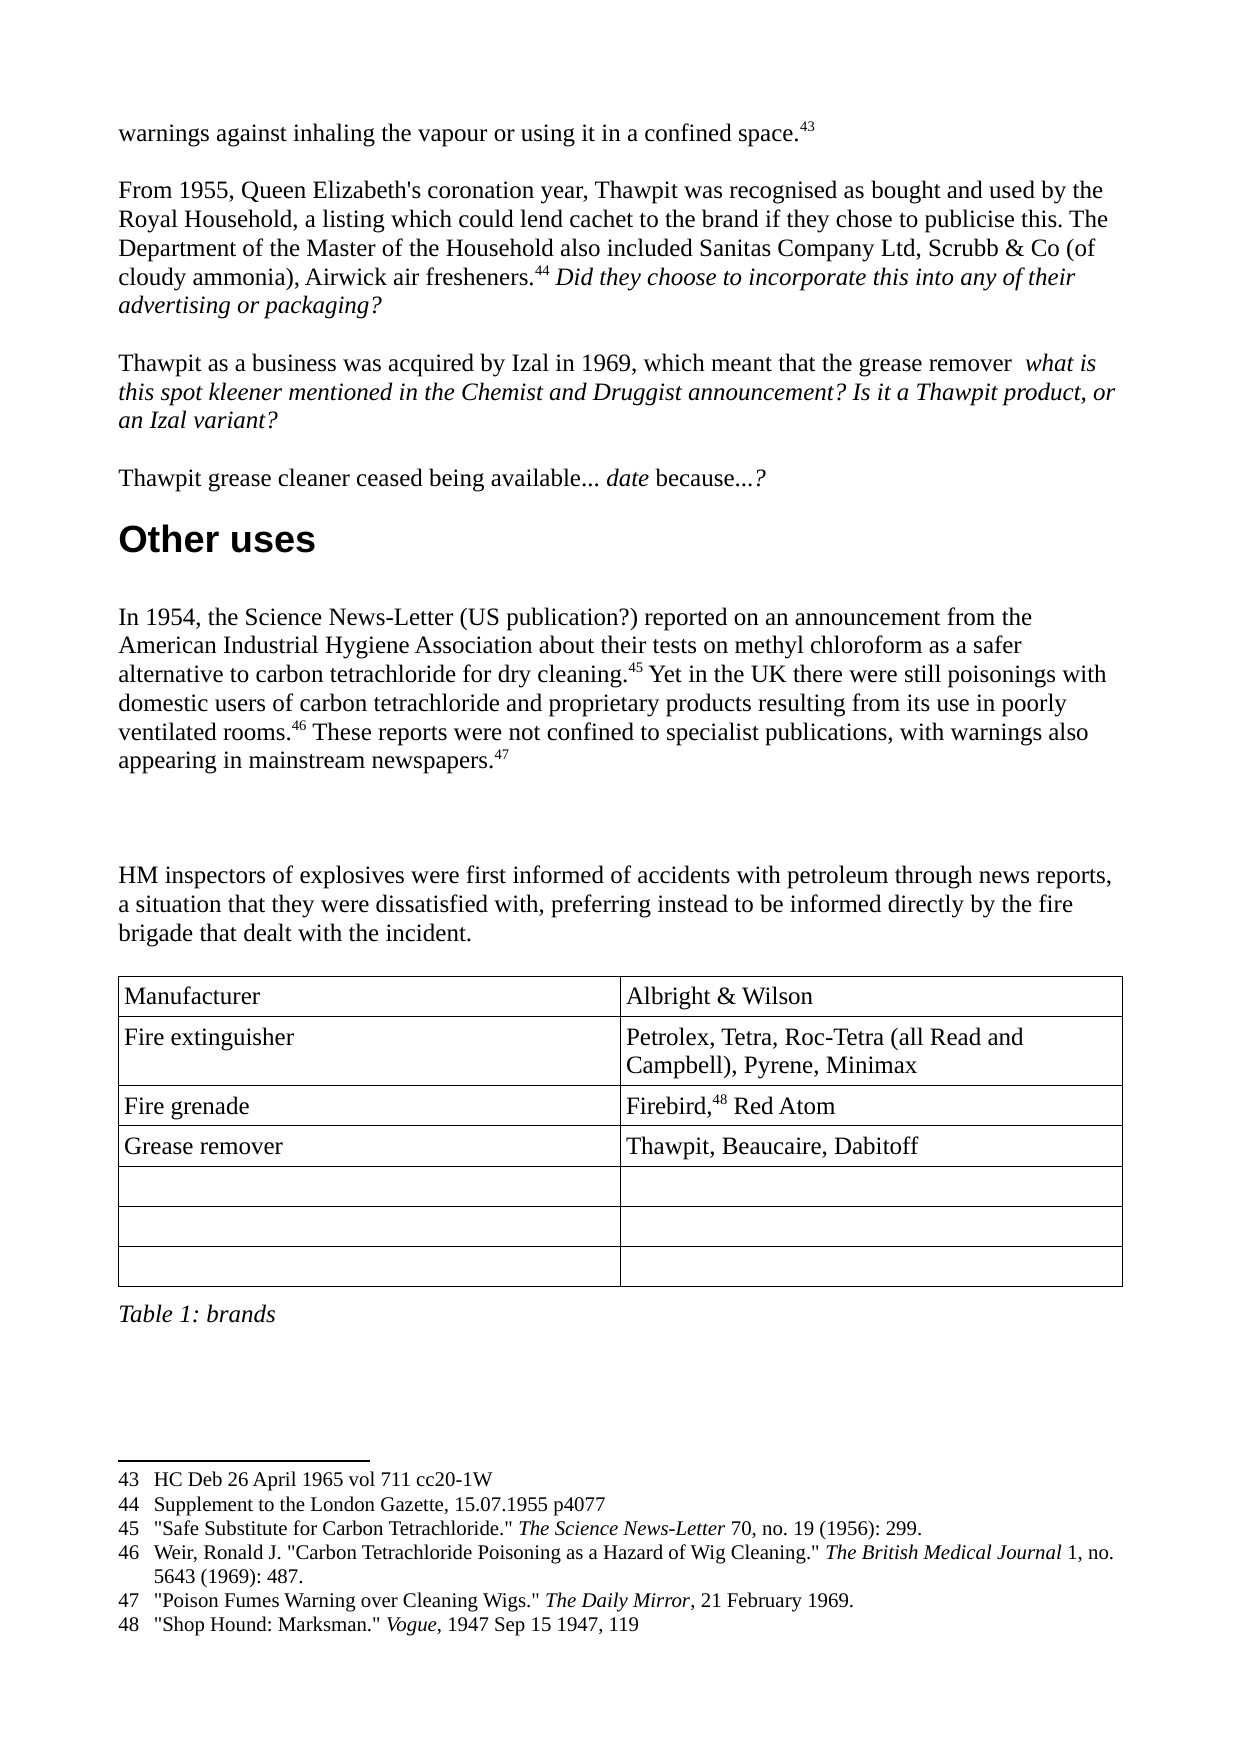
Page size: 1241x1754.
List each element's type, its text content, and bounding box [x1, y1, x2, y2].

table_cell [119, 1167, 620, 1206]
text HM inspectors of explosives were first informed of accidents with petroleum through news reports, a situation that they were dissatisfied with, preferring instead to be informed directly by the fire brigade that dealt with the incident. [118, 861, 1122, 947]
table_cell Firebird, Red Atom [621, 1086, 1122, 1125]
text Thawpit as a business was acquired by Izal in 1969, which meant that the grease remover what is this spot kleener mentioned in the Chemist and Druggist announcement? Is it a Thawpit product, or an Izal variant? [118, 348, 1122, 434]
table_cell Grease remover [119, 1126, 620, 1166]
text In 1954, the Science News-Letter (US publication?) reported on an announcement from the American Industrial Hygiene Association about their tests on methyl chloroform as a safer alternative to carbon tetrachloride for dry cleaning. Yet in the UK there were still poisonings with domestic users of carbon tetrachloride and proprietary products resulting from its use in poorly ventilated rooms. These reports were not confined to specialist publications, with warnings also appearing in mainstream newspapers. [118, 602, 1122, 774]
table_cell [119, 1247, 620, 1286]
text "Safe Substitute for Carbon Tetrachloride." The Science News-Letter 70, no. 19 (1956): 299. [118, 1516, 1122, 1539]
table_cell Fire grenade [119, 1086, 620, 1125]
subtitle Other uses [118, 517, 1122, 561]
text From 1955, Queen Elizabeth's coronation year, Thawpit was recognised as bought and used by the Royal Household, a listing which could lend cachet to the brand if they chose to publicise this. The Department of the Master of the Household also included Sanitas Company Ltd, Scrubb & Co (of cloudy ammonia), Airwick air fresheners. Did they choose to incorporate this into any of their advertising or packaging? [118, 176, 1122, 319]
table_cell Petrolex, Tetra, Roc-Tetra (all Read and Campbell), Pyrene, Minimax [621, 1017, 1122, 1085]
table_cell [621, 1247, 1122, 1286]
table_cell [621, 1207, 1122, 1246]
text "Poison Fumes Warning over Cleaning Wigs." The Daily Mirror, 21 February 1969. [118, 1588, 1122, 1612]
text warnings against inhaling the vapour or using it in a confined space. [118, 118, 1122, 147]
text Weir, Ronald J. "Carbon Tetrachloride Poisoning as a Hazard of Wig Cleaning." The British Medical Journal 1, no. 5643 (1969): 487. [118, 1539, 1122, 1588]
table_cell Fire extinguisher [119, 1017, 620, 1085]
text Supplement to the London Gazette, 15.07.1955 p4077 [118, 1491, 1122, 1516]
text Table 1: brands [118, 1299, 1122, 1328]
table_cell [621, 1167, 1122, 1206]
text Thawpit grease cleaner ceased being available... date because...? [118, 463, 1122, 492]
text HC Deb 26 April 1965 vol 711 cc20-1W [118, 1467, 1122, 1491]
table_cell [119, 1207, 620, 1246]
table_header Albright & Wilson [621, 977, 1122, 1016]
table_header Manufacturer [119, 977, 620, 1016]
table_cell Thawpit, Beaucaire, Dabitoff [621, 1126, 1122, 1166]
